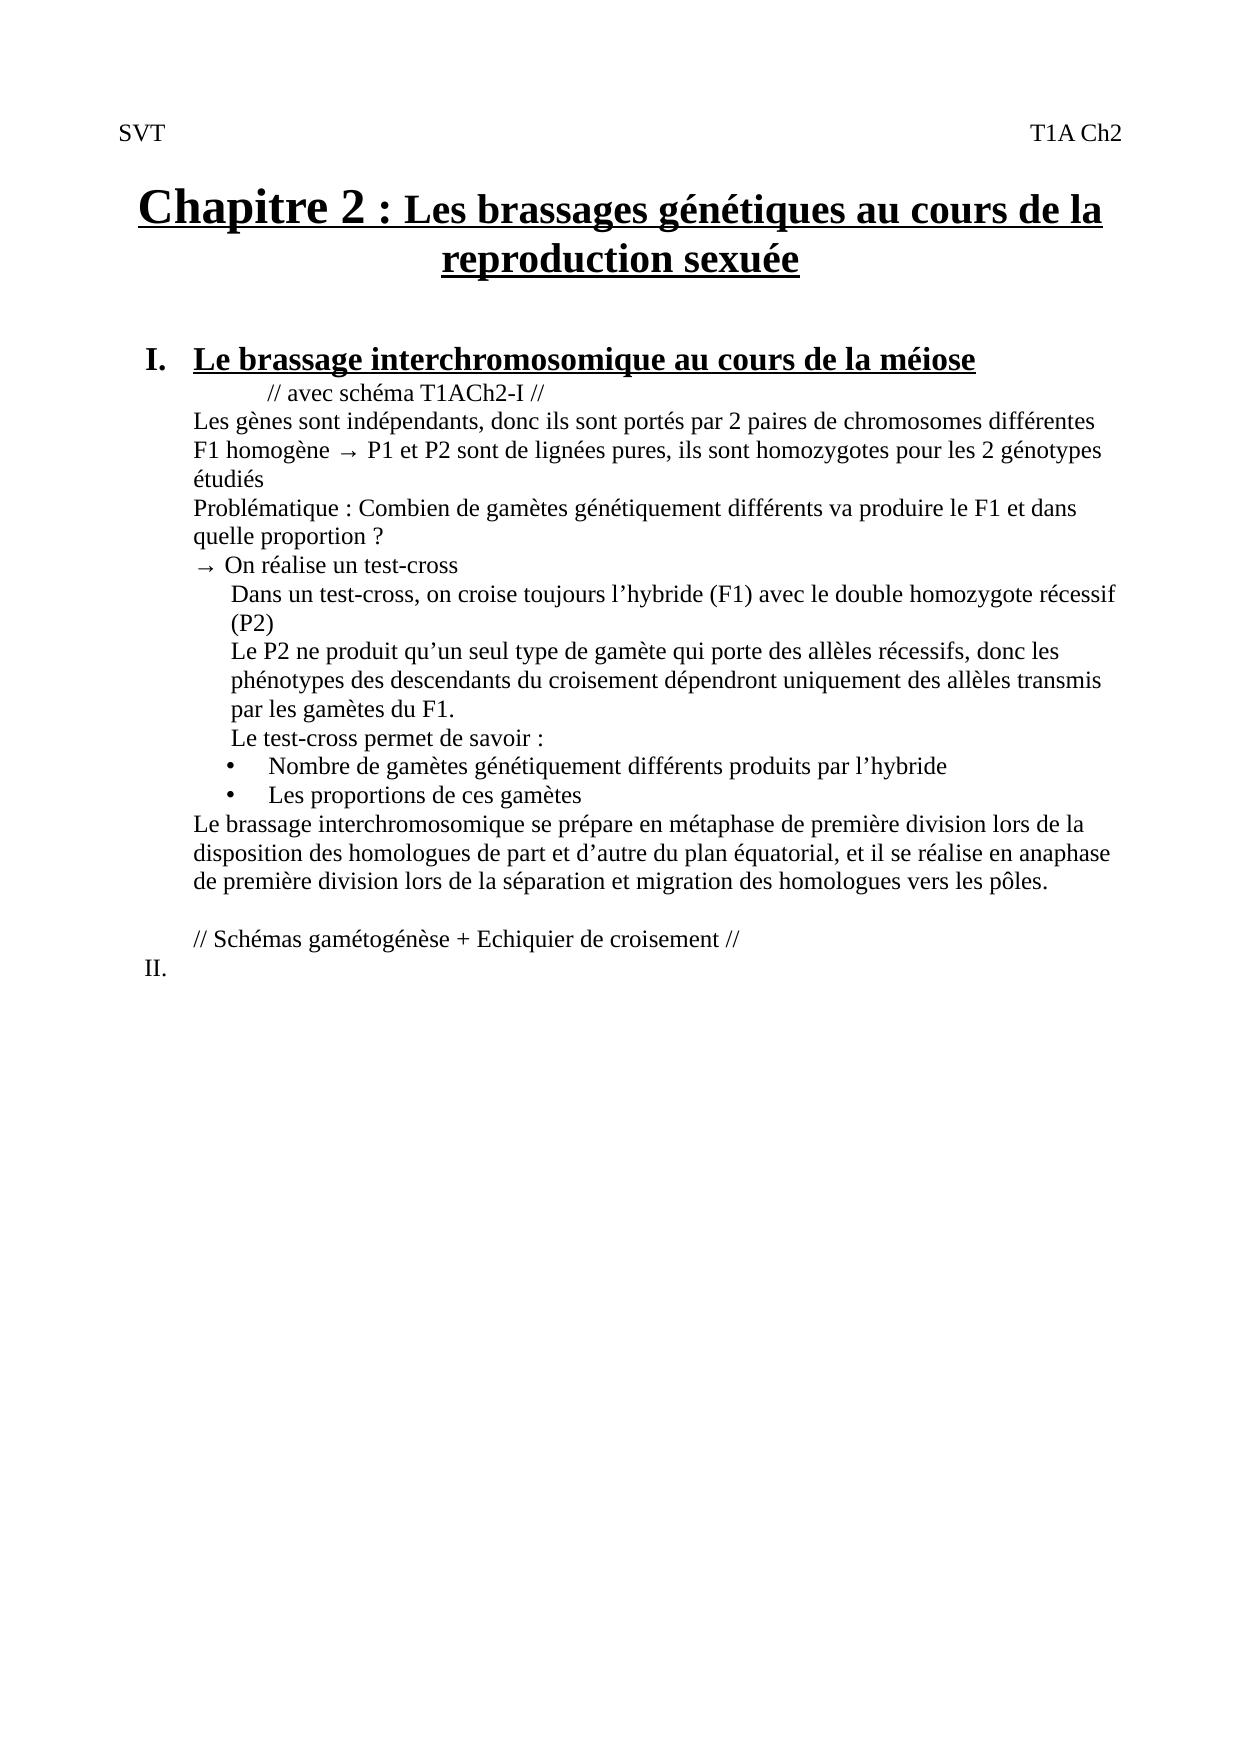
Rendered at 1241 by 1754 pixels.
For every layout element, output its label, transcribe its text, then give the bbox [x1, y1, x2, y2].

list Les proportions de ces gamètes [231, 780, 1122, 809]
list Le brassage interchromosomique se prépare en métaphase de première division lors de la disposition des homologues de part et d’autre du plan équatorial, et il se réalise en anaphase de première division lors de la séparation et migration des homologues vers les pôles. [156, 809, 1122, 895]
list → On réalise un test-cross [156, 550, 1122, 579]
list Le test-cross permet de savoir : [193, 723, 1122, 751]
list // Schémas gamétogénèse + Echiquier de croisement // [156, 924, 1122, 953]
list // avec schéma T1ACh2-I // [156, 378, 1122, 406]
list Les gènes sont indépendants, donc ils sont portés par 2 paires de chromosomes différentes [156, 406, 1122, 435]
list Dans un test-cross, on croise toujours l’hybride (F1) avec le double homozygote récessif (P2) [193, 579, 1122, 636]
list Nombre de gamètes génétiquement différents produits par l’hybride [231, 751, 1122, 780]
text Chapitre 2 : Les brassages génétiques au cours de la reproduction sexuée [118, 176, 1122, 282]
list F1 homogène → P1 et P2 sont de lignées pures, ils sont homozygotes pour les 2 génotypes étudiés [156, 435, 1122, 493]
list Problématique : Combien de gamètes génétiquement différents va produire le F1 et dans quelle proportion ? [156, 493, 1122, 550]
list Le P2 ne produit qu’un seul type de gamète qui porte des allèles récessifs, donc les phénotypes des descendants du croisement dépendront uniquement des allèles transmis par les gamètes du F1. [193, 636, 1122, 723]
list Le brassage interchromosomique au cours de la méiose [156, 339, 1122, 378]
